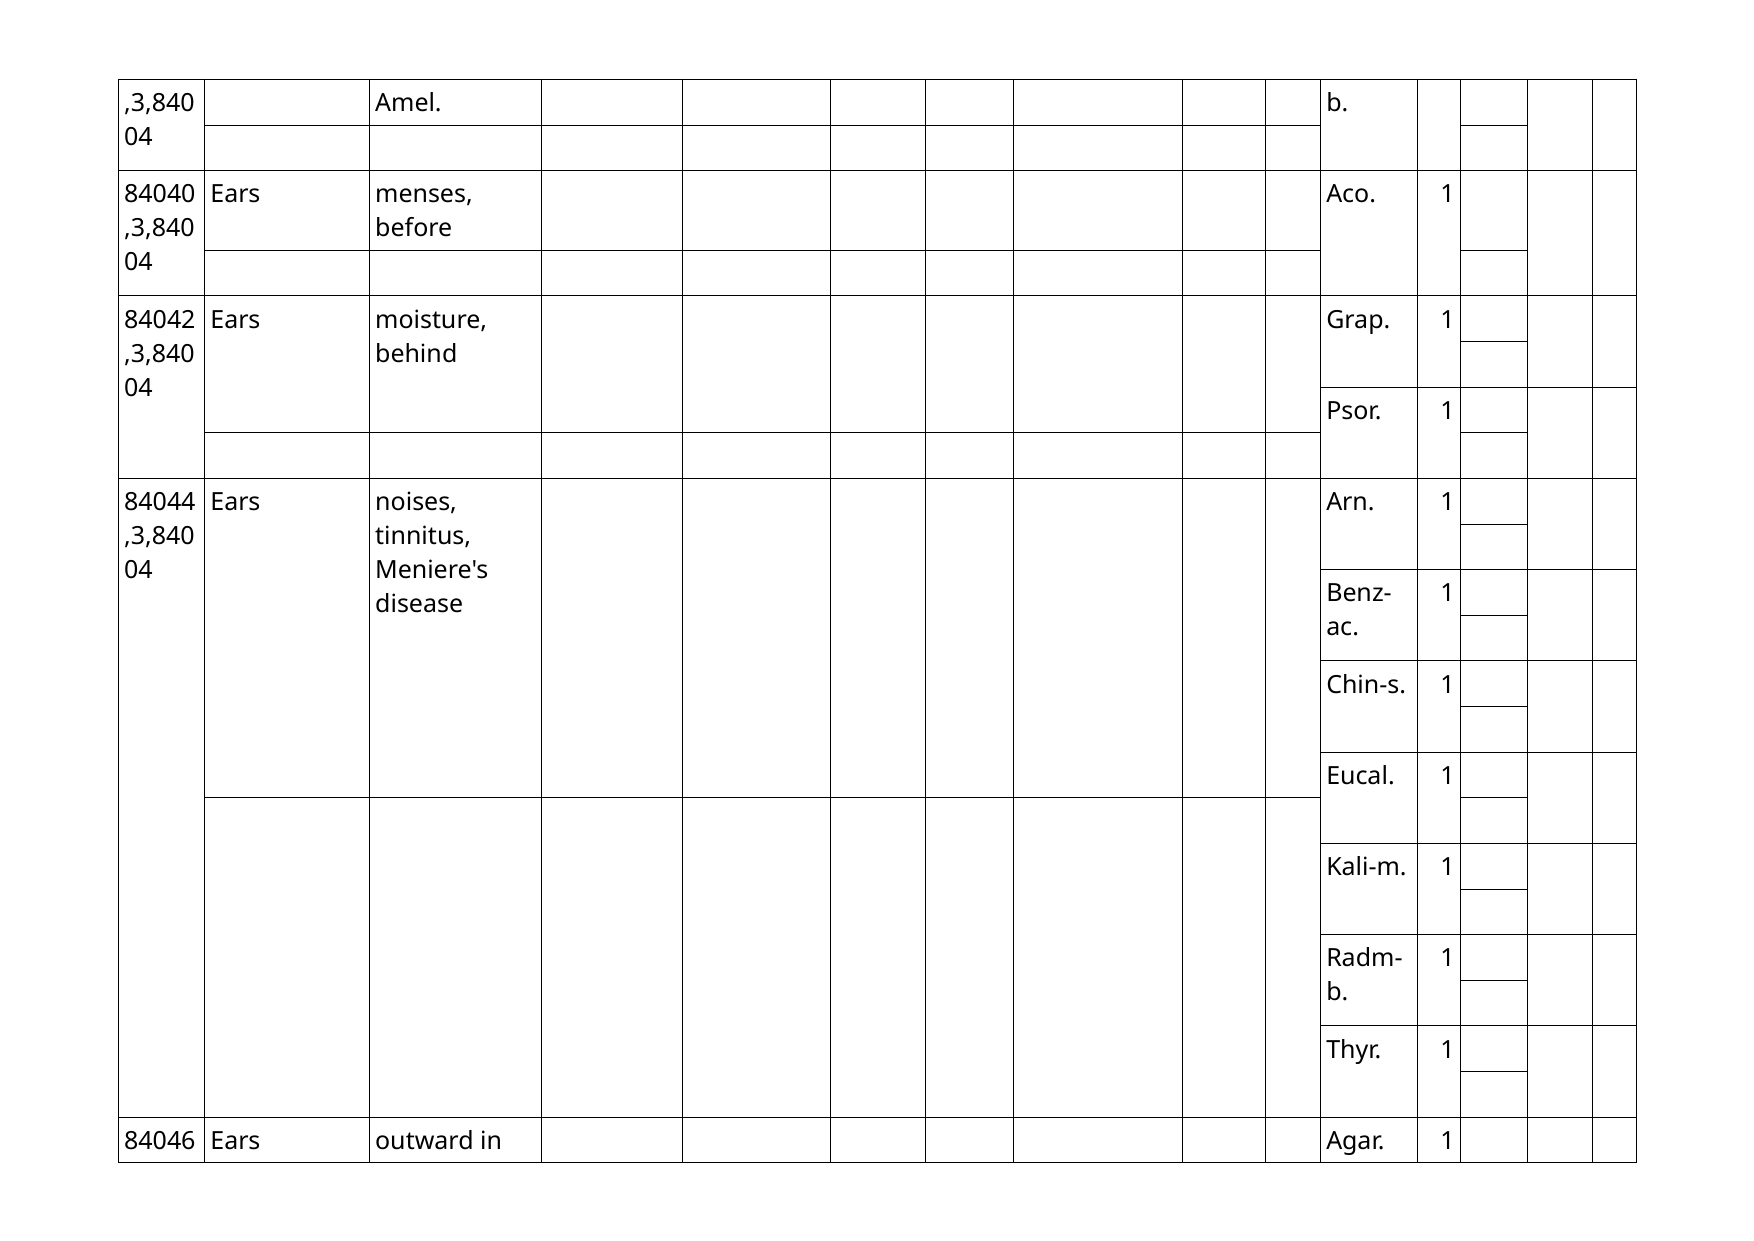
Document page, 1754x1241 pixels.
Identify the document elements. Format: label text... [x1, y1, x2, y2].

table_cell [683, 80, 830, 124]
table_cell [542, 251, 682, 295]
table_cell [542, 296, 682, 432]
table_cell [926, 251, 1013, 295]
table_cell [1593, 479, 1636, 569]
table_cell [1461, 171, 1527, 250]
table_cell [1461, 753, 1527, 797]
table_cell [1183, 433, 1265, 478]
table_cell [1593, 296, 1636, 387]
table_cell [1461, 433, 1527, 478]
table_cell [1528, 753, 1592, 843]
table_cell [542, 433, 682, 478]
table_cell [1528, 1118, 1592, 1162]
table_cell menses, before [370, 171, 541, 250]
table_cell 84044,3,84004 [119, 479, 204, 1117]
table_cell 1 [1418, 1118, 1460, 1162]
table_cell Ears [205, 1118, 369, 1162]
table_cell [926, 171, 1013, 250]
table_cell [1266, 798, 1320, 1117]
table_cell [1461, 1072, 1527, 1117]
table_cell [1014, 171, 1182, 250]
table_cell [831, 479, 925, 797]
table_cell [831, 251, 925, 295]
table_cell [1593, 753, 1636, 843]
table_cell [1014, 80, 1182, 124]
table_cell [683, 171, 830, 250]
table_cell [1183, 80, 1265, 124]
table_cell [370, 798, 541, 1117]
table_cell 84042,3,84004 [119, 296, 204, 478]
table_cell [205, 433, 369, 478]
table_cell [1528, 1026, 1592, 1117]
table_cell [542, 1118, 682, 1162]
table_cell noises, tinnitus, Meniere's disease [370, 479, 541, 797]
table_cell [542, 479, 682, 797]
table_cell [1014, 1118, 1182, 1162]
table_cell [1461, 616, 1527, 660]
table_cell [1014, 479, 1182, 797]
table_cell [1014, 251, 1182, 295]
table_cell [205, 80, 369, 124]
table_cell [1461, 844, 1527, 888]
table_cell [542, 798, 682, 1117]
table_cell [1461, 798, 1527, 843]
table_cell [926, 479, 1013, 797]
table_cell [1266, 251, 1320, 295]
table_cell [205, 251, 369, 295]
table_cell [1461, 1118, 1527, 1162]
table_cell [926, 296, 1013, 432]
table_cell [1183, 251, 1265, 295]
table_cell [1528, 661, 1592, 752]
table_cell [683, 798, 830, 1117]
table_cell [205, 126, 369, 170]
table_cell [1593, 661, 1636, 752]
table_cell [683, 479, 830, 797]
table_cell [1461, 388, 1527, 432]
table_cell [1183, 479, 1265, 797]
table_cell [1461, 80, 1527, 124]
table_cell 1 [1418, 171, 1460, 295]
table_cell [1014, 798, 1182, 1117]
table_cell [1593, 935, 1636, 1025]
table_cell 1 [1418, 479, 1460, 569]
table_cell [1183, 798, 1265, 1117]
table_cell [1528, 80, 1592, 170]
table_cell Grap. [1321, 296, 1417, 387]
table_cell [1014, 126, 1182, 170]
table_cell [926, 1118, 1013, 1162]
table_cell [1593, 844, 1636, 934]
table_cell [1593, 570, 1636, 660]
table_cell [1266, 296, 1320, 432]
table_cell [1593, 1026, 1636, 1117]
table_cell [1593, 171, 1636, 295]
table_cell [1461, 890, 1527, 934]
table_cell [1528, 844, 1592, 934]
table_cell [1528, 935, 1592, 1025]
table_cell 1 [1418, 753, 1460, 843]
table_cell [1593, 1118, 1636, 1162]
table_cell [1266, 126, 1320, 170]
table_cell [370, 433, 541, 478]
table_cell Thyr. [1321, 1026, 1417, 1117]
table_cell [1014, 296, 1182, 432]
table_cell [1461, 251, 1527, 295]
table_cell [926, 798, 1013, 1117]
table_cell ,3,84004 [119, 80, 204, 170]
table_cell [1461, 1026, 1527, 1071]
table_cell [1528, 171, 1592, 295]
table_cell [1528, 479, 1592, 569]
table_cell [831, 798, 925, 1117]
table_cell [831, 80, 925, 124]
table_cell [1183, 1118, 1265, 1162]
table_cell 1 [1418, 661, 1460, 752]
table_cell [683, 1118, 830, 1162]
table_cell Chin-s. [1321, 661, 1417, 752]
table_cell [683, 126, 830, 170]
table_cell Ears [205, 296, 369, 432]
table_cell [831, 171, 925, 250]
table_cell [542, 126, 682, 170]
table_cell [1183, 296, 1265, 432]
table_cell [831, 126, 925, 170]
table_cell 1 [1418, 296, 1460, 387]
table_cell 1 [1418, 935, 1460, 1025]
table_cell 1 [1418, 570, 1460, 660]
table_cell [1461, 570, 1527, 615]
table_cell [1183, 126, 1265, 170]
table_cell [1266, 1118, 1320, 1162]
table_cell 84040,3,84004 [119, 171, 204, 295]
table_cell [1418, 80, 1460, 170]
table_cell Ears [205, 171, 369, 250]
table_cell 84046 [119, 1118, 204, 1162]
table_cell [1593, 388, 1636, 478]
table_cell 1 [1418, 1026, 1460, 1117]
table_cell b. [1321, 80, 1417, 170]
table_cell [1461, 525, 1527, 569]
table_cell [926, 80, 1013, 124]
table_cell 1 [1418, 844, 1460, 934]
table_cell 1 [1418, 388, 1460, 478]
table_cell [1593, 80, 1636, 170]
table_cell [831, 296, 925, 432]
table_cell Psor. [1321, 388, 1417, 478]
table_cell [683, 251, 830, 295]
table_cell [370, 126, 541, 170]
table_cell Kali-m. [1321, 844, 1417, 934]
table_cell Agar. [1321, 1118, 1417, 1162]
table_cell [1528, 388, 1592, 478]
table_cell Amel. [370, 80, 541, 124]
table_cell [1461, 296, 1527, 341]
table_cell [1461, 661, 1527, 706]
table_cell [1461, 126, 1527, 170]
table_cell [542, 80, 682, 124]
table_cell Aco. [1321, 171, 1417, 295]
table_cell moisture, behind [370, 296, 541, 432]
table_cell [1014, 433, 1182, 478]
table_cell Benz-ac. [1321, 570, 1417, 660]
table_cell [1461, 479, 1527, 523]
table_cell [1461, 707, 1527, 752]
table_cell [683, 433, 830, 478]
table_cell [926, 126, 1013, 170]
table_cell [1528, 296, 1592, 387]
table_cell [1266, 479, 1320, 797]
table_cell [205, 798, 369, 1117]
table_cell Ears [205, 479, 369, 797]
table_cell [1461, 935, 1527, 980]
table_cell [1528, 570, 1592, 660]
table_cell [1266, 80, 1320, 124]
table_cell outward in [370, 1118, 541, 1162]
table_cell [831, 433, 925, 478]
table_cell [831, 1118, 925, 1162]
table_cell [1461, 981, 1527, 1025]
table_cell [683, 296, 830, 432]
table_cell [1266, 433, 1320, 478]
table_cell [1461, 342, 1527, 387]
table_cell [926, 433, 1013, 478]
table_cell [1183, 171, 1265, 250]
table_cell Arn. [1321, 479, 1417, 569]
table_cell Eucal. [1321, 753, 1417, 843]
table_cell [542, 171, 682, 250]
table_cell Radm-b. [1321, 935, 1417, 1025]
table_cell [1266, 171, 1320, 250]
table_cell [370, 251, 541, 295]
